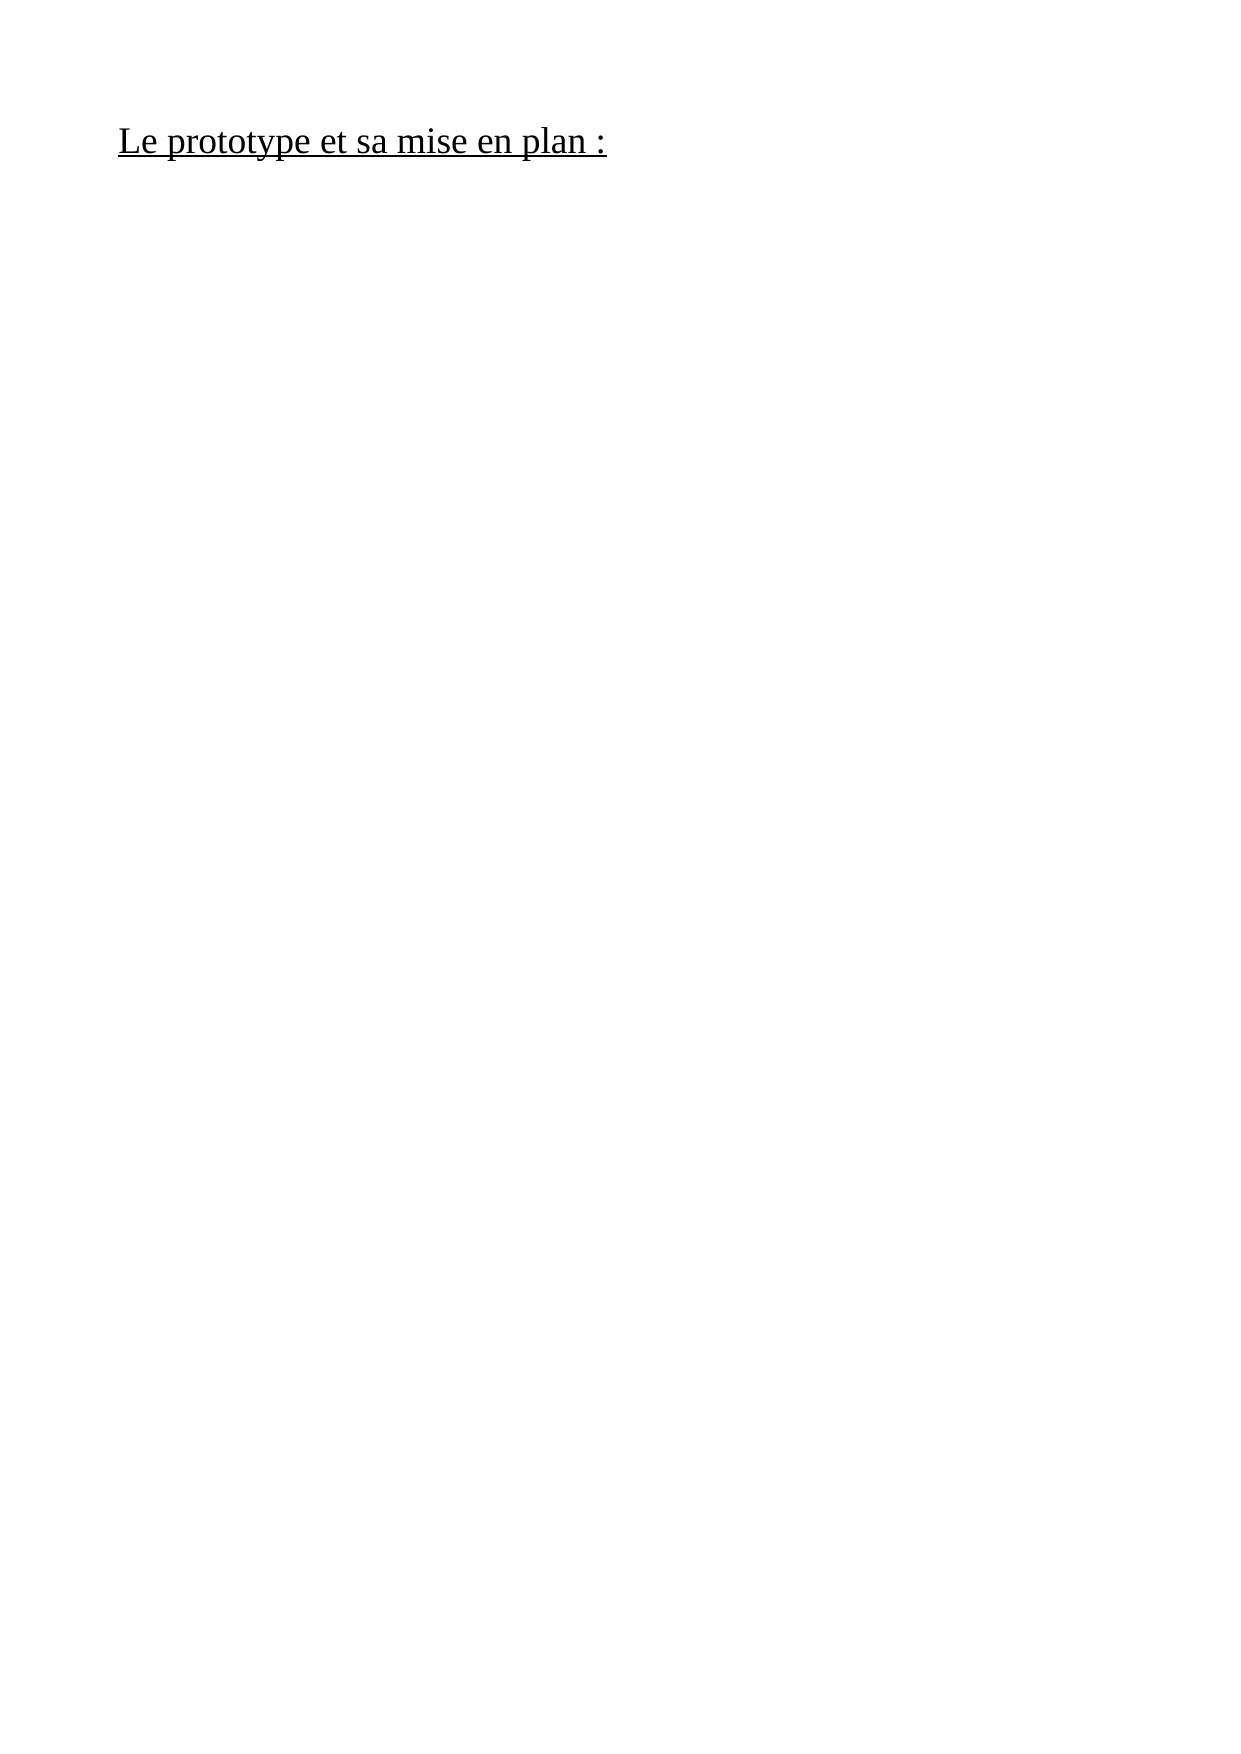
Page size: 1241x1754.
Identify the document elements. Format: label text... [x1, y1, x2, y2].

text Le prototype et sa mise en plan : [118, 118, 1122, 161]
